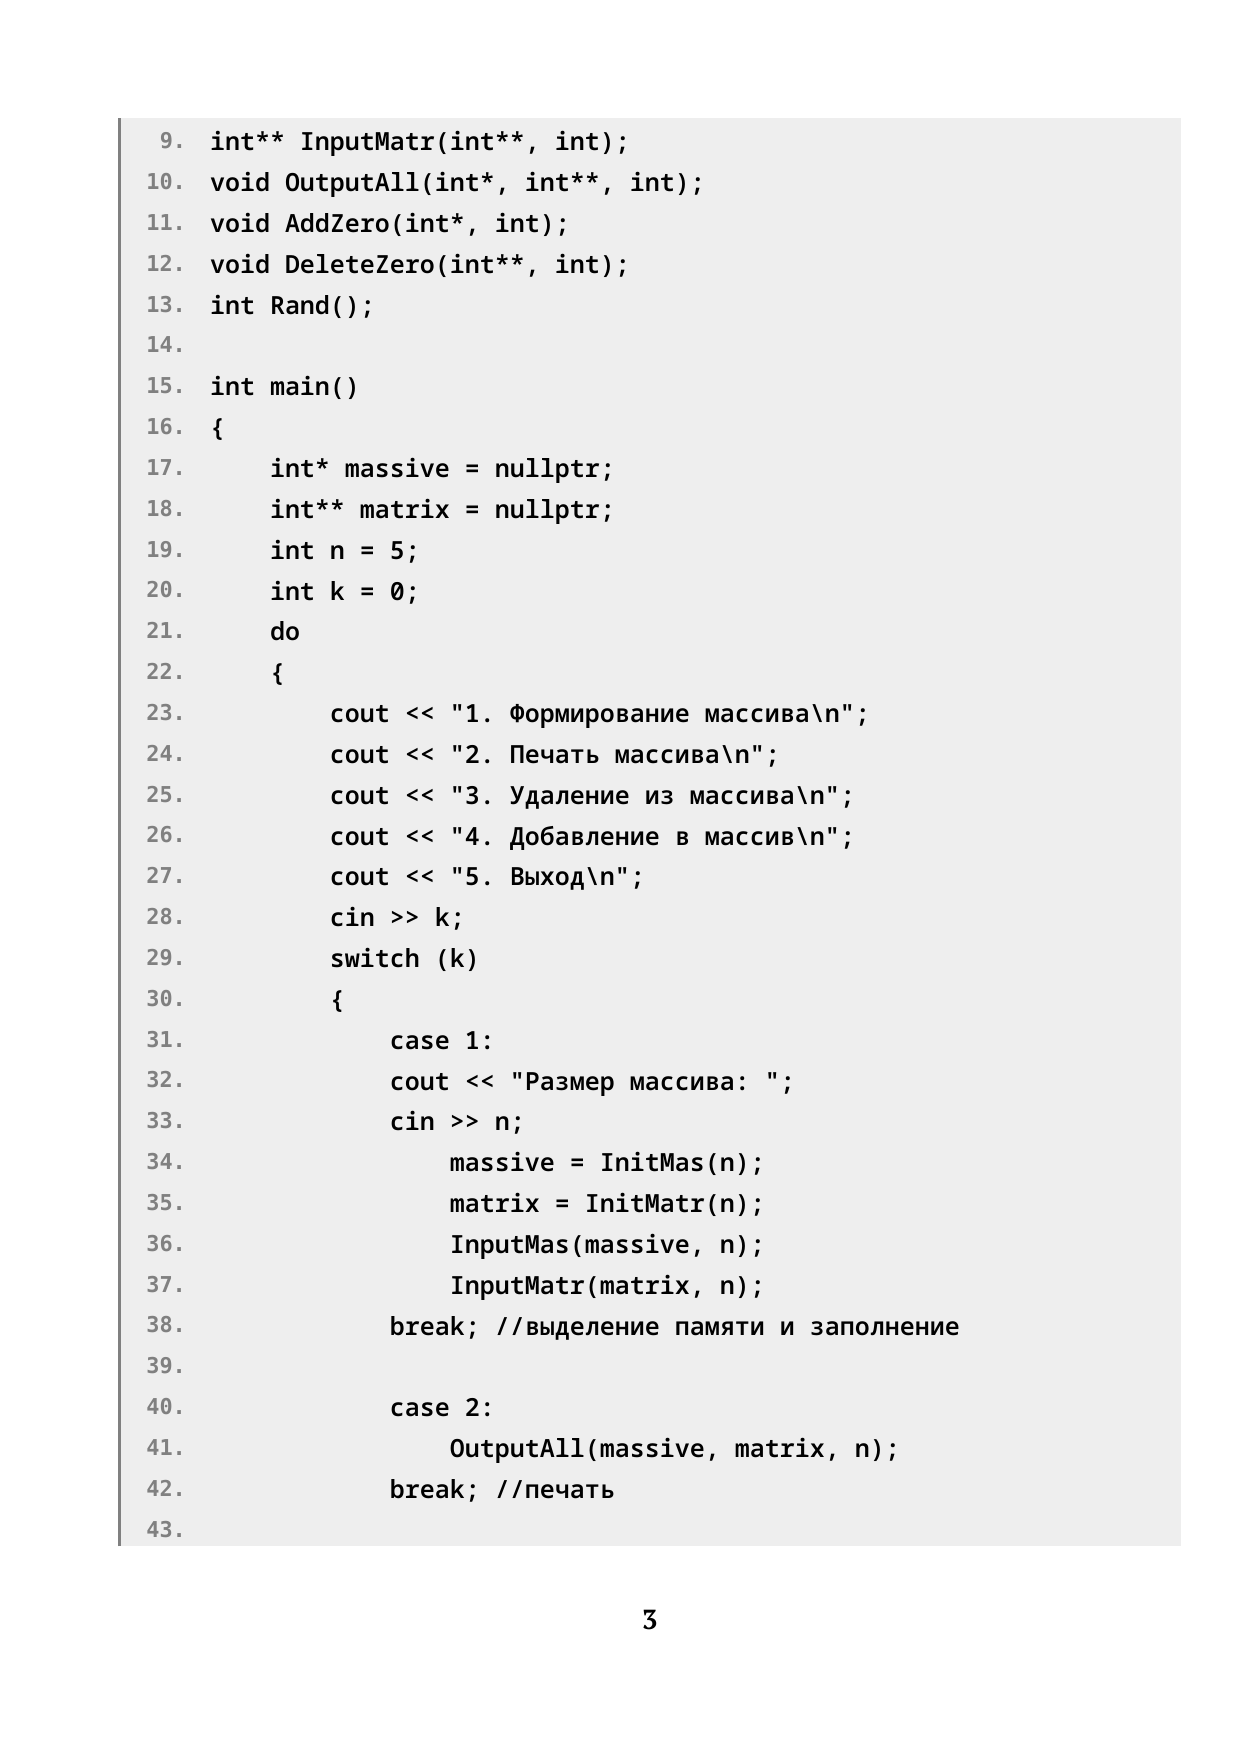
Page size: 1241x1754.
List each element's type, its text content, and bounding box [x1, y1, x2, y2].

list cin >> n; [121, 1098, 1181, 1138]
list int** InputMatr(int**, int); [121, 118, 1181, 158]
list case 2: [121, 1384, 1181, 1424]
list void OutputAll(int*, int**, int); [121, 159, 1181, 199]
list OutputAll(massive, matrix, n); [121, 1425, 1181, 1465]
list int** matrix = nullptr; [121, 486, 1181, 526]
list matrix = InitMatr(n); [121, 1180, 1181, 1220]
list int* massive = nullptr; [121, 445, 1181, 485]
list int n = 5; [121, 526, 1181, 566]
list { [121, 649, 1181, 689]
list { [121, 976, 1181, 1016]
list case 1: [121, 1016, 1181, 1056]
list cout << "Размер массива: "; [121, 1057, 1181, 1097]
list cout << "5. Выход\n"; [121, 853, 1181, 893]
list cout << "3. Удаление из массива\n"; [121, 771, 1181, 811]
list InputMatr(matrix, n); [121, 1261, 1181, 1301]
list switch (k) [121, 935, 1181, 975]
list int Rand(); [121, 281, 1181, 321]
list break; //выделение памяти и заполнение [121, 1302, 1181, 1342]
list cout << "4. Добавление в массив\n"; [121, 812, 1181, 852]
list break; //печать [121, 1466, 1181, 1506]
list do [121, 608, 1181, 648]
list massive = InitMas(n); [121, 1139, 1181, 1179]
list void DeleteZero(int**, int); [121, 241, 1181, 281]
list cout << "1. Формирование массива\n"; [121, 690, 1181, 730]
list InputMas(massive, n); [121, 1221, 1181, 1261]
list int main() [121, 363, 1181, 403]
list int k = 0; [121, 567, 1181, 607]
list cout << "2. Печать массива\n"; [121, 731, 1181, 771]
list { [121, 404, 1181, 444]
list cin >> k; [121, 894, 1181, 934]
list void AddZero(int*, int); [121, 200, 1181, 240]
